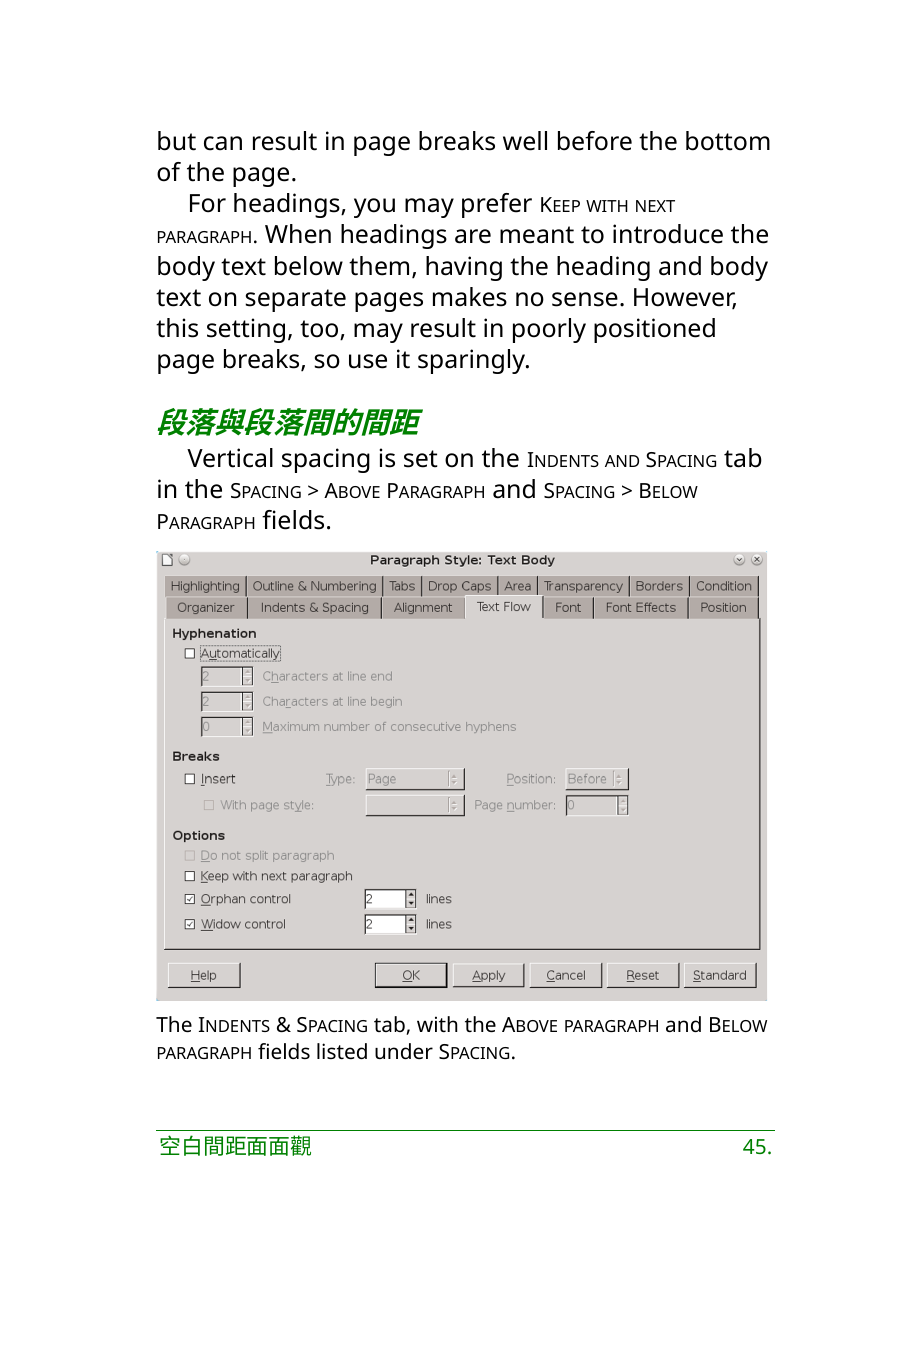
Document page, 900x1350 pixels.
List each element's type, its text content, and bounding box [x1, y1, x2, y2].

text For headings, you may prefer Keep with next paragraph. When headings are meant to introduce the body text below them, having the heading and body text on separate pages makes no sense. However, this setting, too, may result in poorly positioned page breaks, so use it sparingly. [156, 187, 775, 375]
table_header [156, 552, 775, 1003]
subtitle 段落與段落間的間距 [156, 400, 775, 442]
text but can result in page breaks well before the bottom of the page. [156, 125, 775, 187]
picture [156, 551, 768, 1001]
text Vertical spacing is set on the Indents and Spacing tab in the Spacing > Above Paragraph and Spacing > Below Paragraph fields. [156, 442, 775, 536]
table_cell The Indents & Spacing tab, with the Above paragraph and Below paragraph fields listed under Spacing. [156, 1003, 775, 1065]
